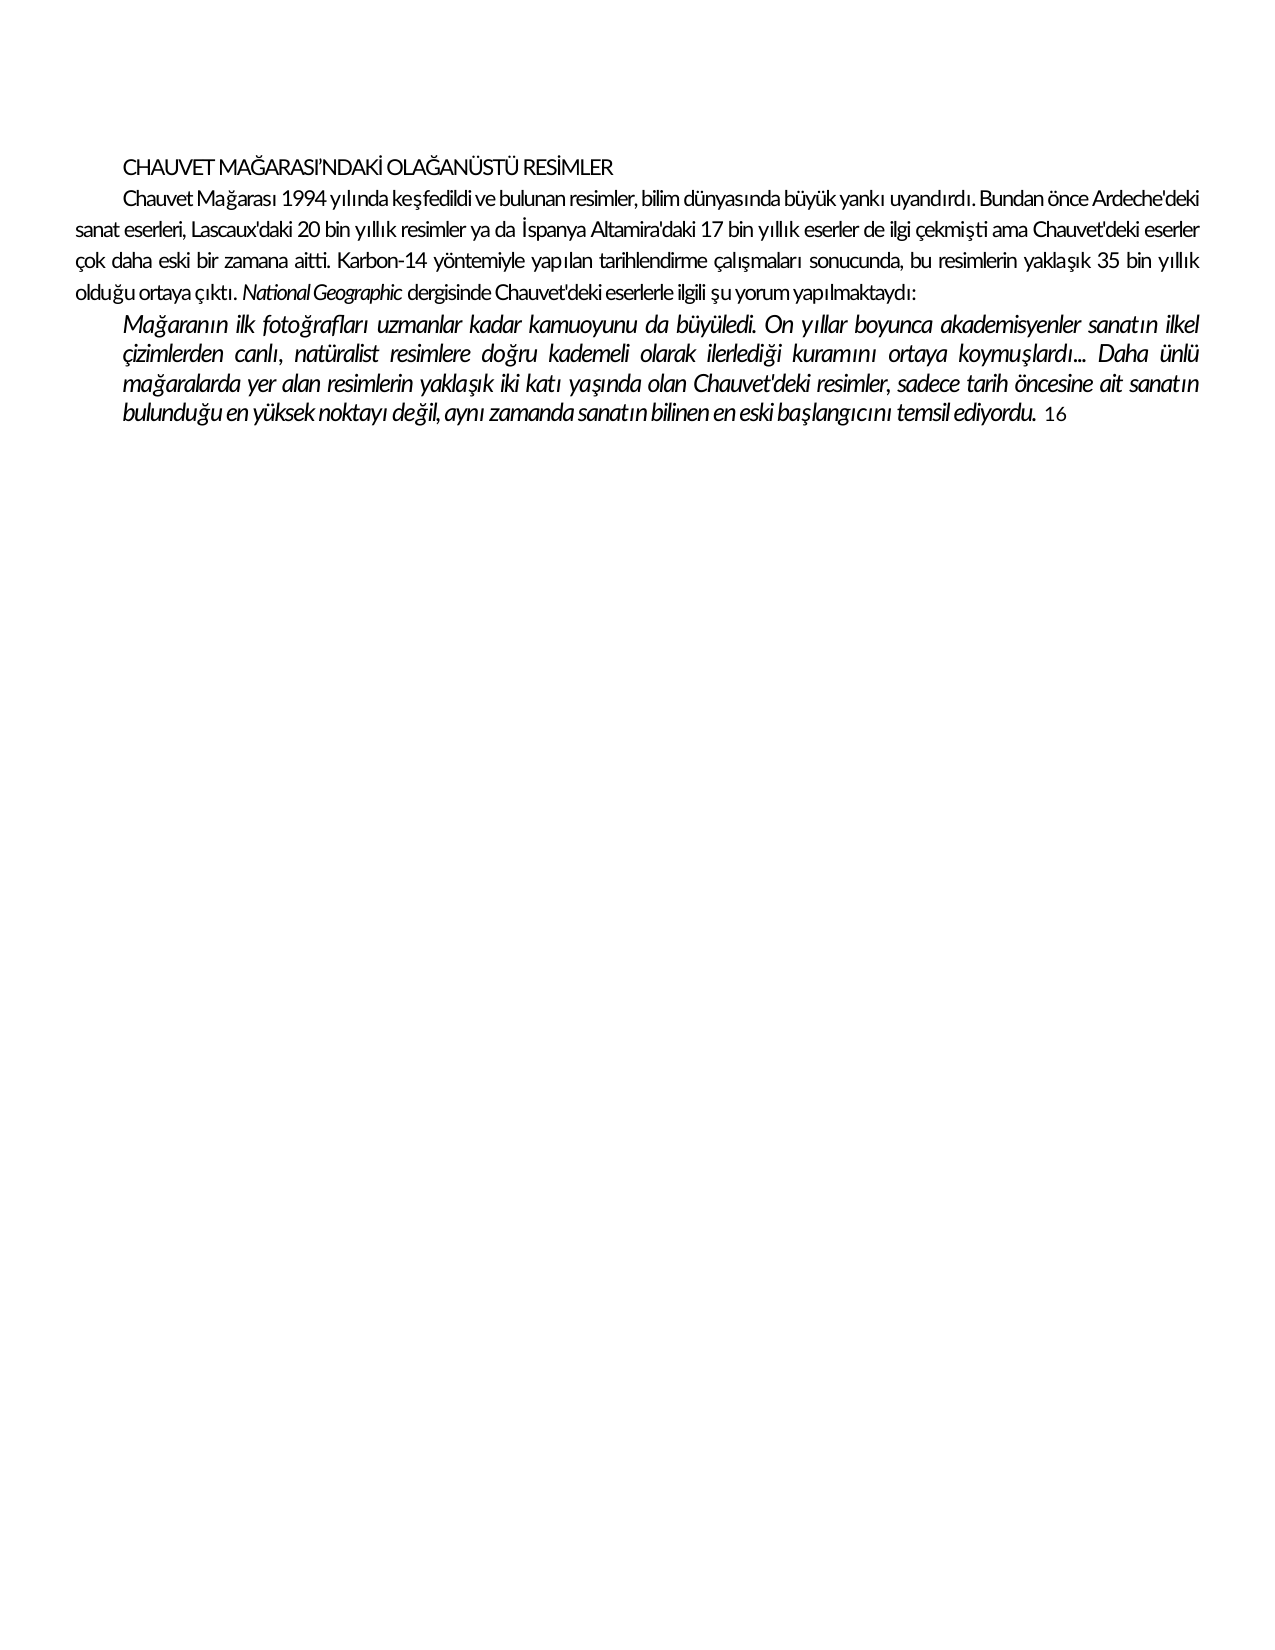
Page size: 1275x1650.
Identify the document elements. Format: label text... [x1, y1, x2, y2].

text Mağaranın ilk fotoğrafları uzmanlar kadar kamuoyunu da büyüledi. On yıllar boyunca akademisyenler sanatın ilkel çizimlerden canlı, natüralist resimlere doğru kademeli olarak ilerlediği kuramını ortaya koymuşlardı... Daha ünlü mağaralarda yer alan resimlerin yaklaşık iki katı yaşında olan Chauvet'deki resimler, sadece tarih öncesine ait sanatın bulunduğu en yüksek noktayı değil, aynı zamanda sanatın bilinen en eski başlangıcını temsil ediyordu. 16 [122, 310, 1200, 427]
text CHAUVET MAĞARASI’NDAKİ OLAĞANÜSTÜ RESİMLER [75, 150, 1200, 181]
text Chauvet Mağarası 1994 yılında keşfedildi ve bulunan resimler, bilim dünyasında büyük yankı uyandırdı. Bundan önce Ardeche'deki sanat eserleri, Lascaux'daki 20 bin yıllık resimler ya da İspanya Altamira'daki 17 bin yıllık eserler de ilgi çekmişti ama Chauvet'deki eserler çok daha eski bir zamana aitti. Karbon-14 yöntemiyle yapılan tarihlendirme çalışmaları sonucunda, bu resimlerin yaklaşık 35 bin yıllık olduğu ortaya çıktı. National Geographic dergisinde Chauvet'deki eserlerle ilgili şu yorum yapılmaktaydı: [75, 181, 1200, 306]
